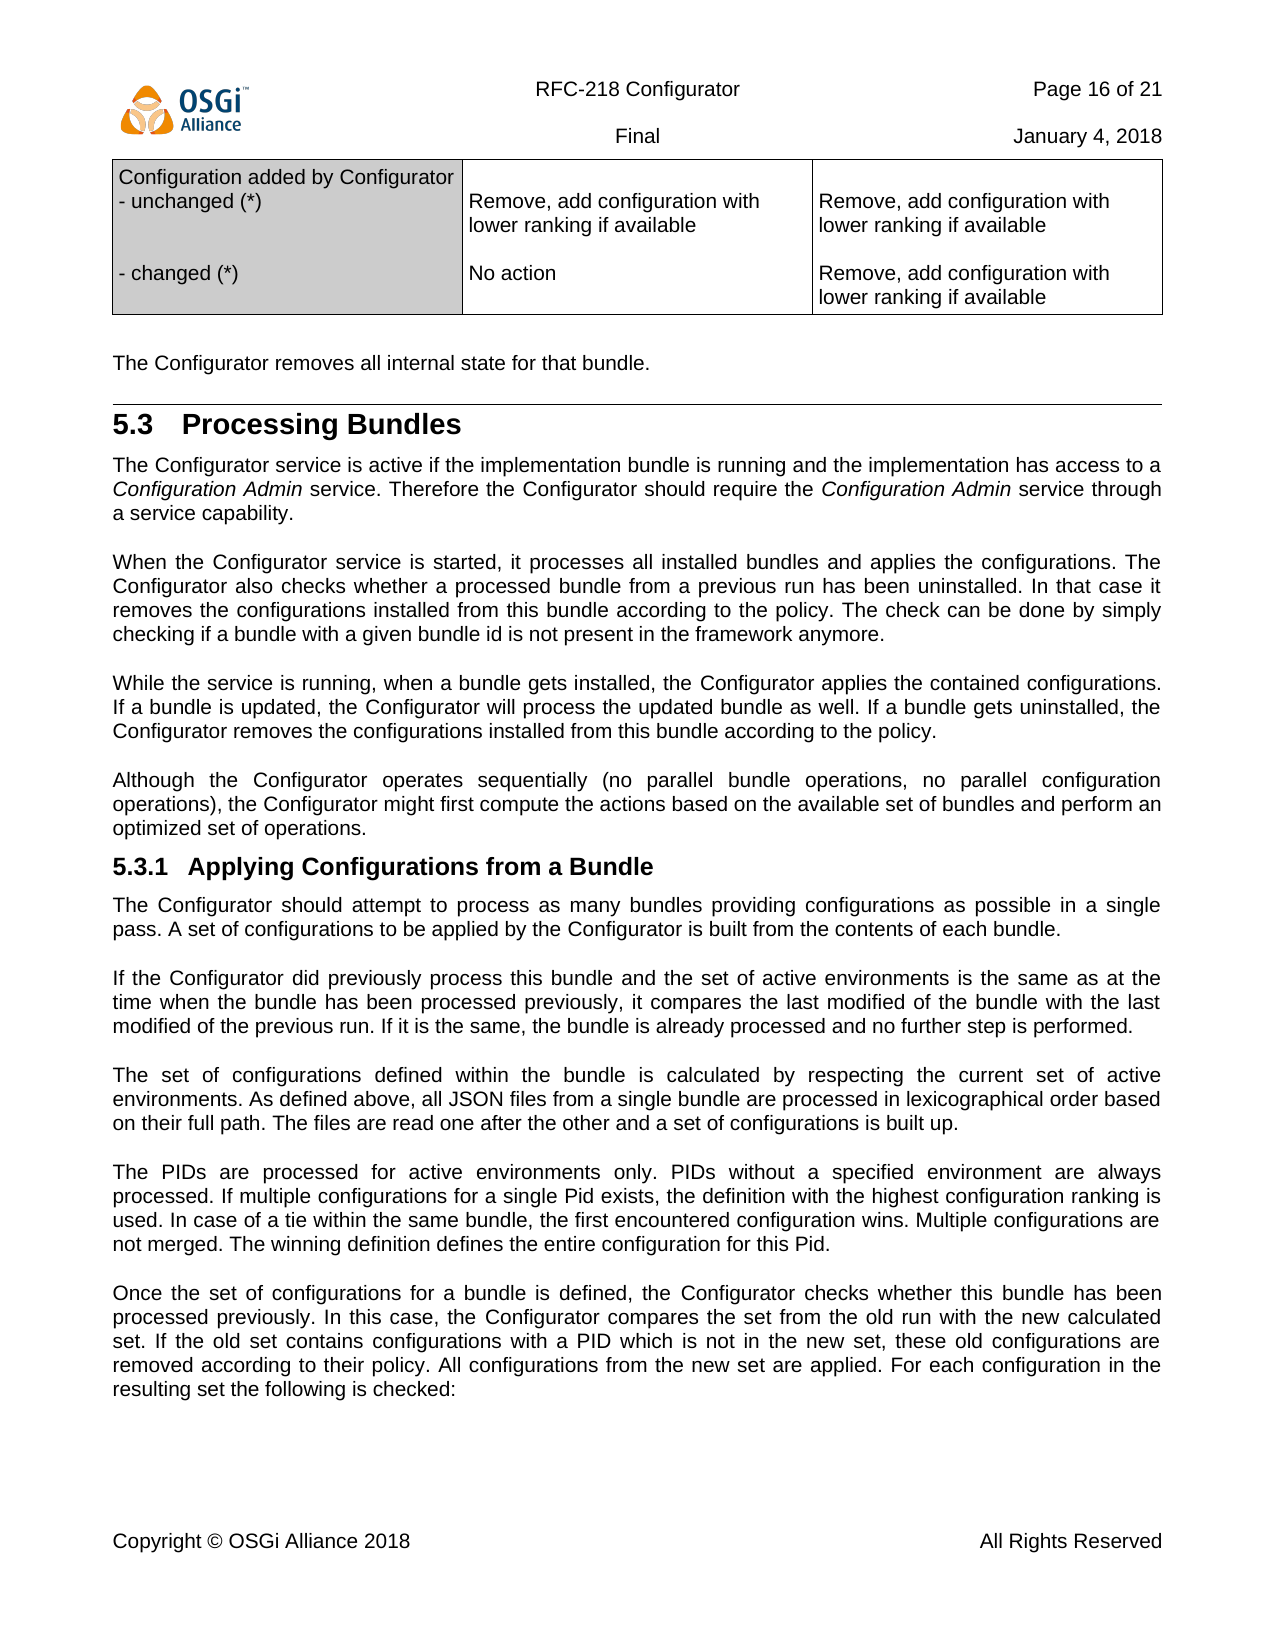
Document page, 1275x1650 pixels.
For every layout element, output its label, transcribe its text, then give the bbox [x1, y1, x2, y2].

text The Configurator removes all internal state for that bundle. [112, 327, 1162, 375]
text Once the set of configurations for a bundle is defined, the Configurator checks whether this bundle has been processed previously. In this case, the Configurator compares the set from the old run with the new calculated set. If the old set contains configurations with a PID which is not in the new set, these old configurations are removed according to their policy. All configurations from the new set are applied. For each configuration in the resulting set the following is checked: [112, 1281, 1162, 1401]
table_cell Configuration added by Configurator - unchanged (*) - changed (*) [113, 160, 462, 314]
text While the service is running, when a bundle gets installed, the Configurator applies the contained configurations. If a bundle is updated, the Configurator will process the updated bundle as well. If a bundle gets uninstalled, the Configurator removes the configurations installed from this bundle according to the policy. [112, 671, 1162, 743]
text The set of configurations defined within the bundle is calculated by respecting the current set of active environments. As defined above, all JSON files from a single bundle are processed in lexicographical order based on their full path. The files are read one after the other and a set of configurations is built up. [112, 1063, 1162, 1135]
text The PIDs are processed for active environments only. PIDs without a specified environment are always processed. If multiple configurations for a single Pid exists, the definition with the highest configuration ranking is used. In case of a tie within the same bundle, the first encountered configuration wins. Multiple configurations are not merged. The winning definition defines the entire configuration for this Pid. [112, 1160, 1162, 1256]
subtitle Processing Bundles [112, 405, 1162, 441]
table_cell Remove, add configuration with lower ranking if available No action [463, 160, 812, 314]
text Although the Configurator operates sequentially (no parallel bundle operations, no parallel configuration operations), the Configurator might first compute the actions based on the available set of bundles and perform an optimized set of operations. [112, 768, 1162, 839]
table_cell Remove, add configuration with lower ranking if available Remove, add configuration with lower ranking if available [813, 160, 1162, 314]
text If the Configurator did previously process this bundle and the set of active environments is the same as at the time when the bundle has been processed previously, it compares the last modified of the bundle with the last modified of the previous run. If it is the same, the bundle is already processed and no further step is performed. [112, 966, 1162, 1038]
subtitle Applying Configurations from a Bundle [112, 852, 1162, 881]
picture [113, 78, 257, 142]
text The Configurator should attempt to process as many bundles providing configurations as possible in a single pass. A set of configurations to be applied by the Configurator is built from the contents of each bundle. [112, 893, 1162, 941]
text The Configurator service is active if the implementation bundle is running and the implementation has access to a Configuration Admin service. Therefore the Configurator should require the Configuration Admin service through a service capability. [112, 453, 1162, 525]
text When the Configurator service is started, it processes all installed bundles and applies the configurations. The Configurator also checks whether a processed bundle from a previous run has been uninstalled. In that case it removes the configurations installed from this bundle according to the policy. The check can be done by simply checking if a bundle with a given bundle id is not present in the framework anymore. [112, 550, 1162, 646]
